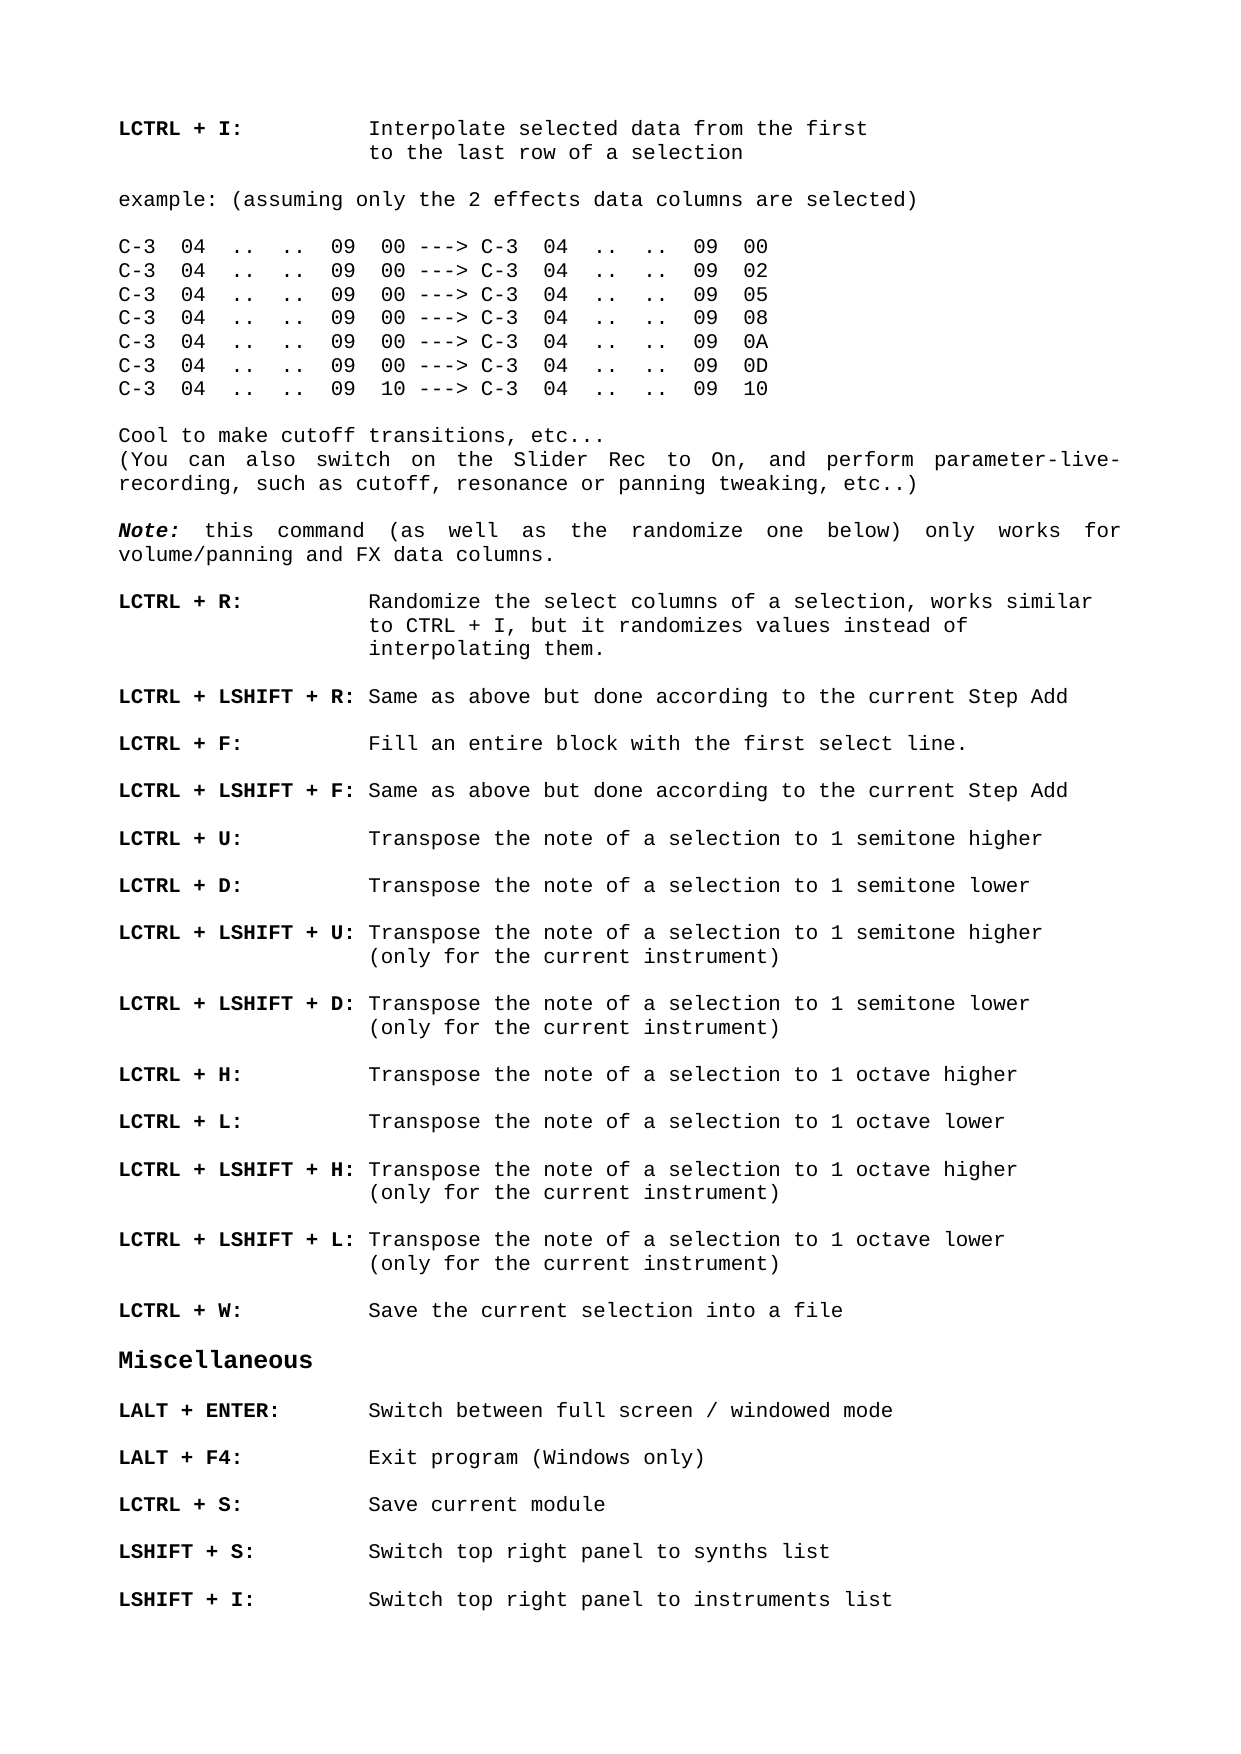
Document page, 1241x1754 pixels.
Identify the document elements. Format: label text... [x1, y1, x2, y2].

text (only for the current instrument) [118, 1182, 1122, 1206]
text LCTRL + I: Interpolate selected data from the first [118, 118, 1122, 142]
text C-3 04 .. .. 09 00 ---> C-3 04 .. .. 09 0D [118, 354, 1122, 378]
text LCTRL + LSHIFT + L: Transpose the note of a selection to 1 octave lower [118, 1229, 1122, 1253]
text interpolating them. [118, 638, 1122, 662]
text LCTRL + D: Transpose the note of a selection to 1 semitone lower [118, 875, 1122, 898]
text LCTRL + H: Transpose the note of a selection to 1 octave higher [118, 1064, 1122, 1088]
text LCTRL + LSHIFT + H: Transpose the note of a selection to 1 octave higher [118, 1158, 1122, 1182]
text LCTRL + L: Transpose the note of a selection to 1 octave lower [118, 1111, 1122, 1135]
text (You can also switch on the Slider Rec to On, and perform parameter-live-recording, such as cutoff, resonance or panning tweaking, etc..) [118, 449, 1122, 496]
text LCTRL + LSHIFT + R: Same as above but done according to the current Step Add [118, 686, 1122, 709]
text LCTRL + F: Fill an entire block with the first select line. [118, 733, 1122, 757]
text LCTRL + W: Save the current selection into a file [118, 1300, 1122, 1324]
text Cool to make cutoff transitions, etc... [118, 426, 1122, 449]
text LCTRL + R: Randomize the select columns of a selection, works similar [118, 591, 1122, 615]
text LALT + F4: Exit program (Windows only) [118, 1447, 1122, 1471]
text to CTRL + I, but it randomizes values instead of [118, 615, 1122, 638]
text C-3 04 .. .. 09 00 ---> C-3 04 .. .. 09 0A [118, 331, 1122, 354]
text (only for the current instrument) [118, 946, 1122, 969]
text to the last row of a selection [118, 142, 1122, 165]
text LCTRL + U: Transpose the note of a selection to 1 semitone higher [118, 827, 1122, 851]
text C-3 04 .. .. 09 00 ---> C-3 04 .. .. 09 08 [118, 307, 1122, 331]
text Note: this command (as well as the randomize one below) only works for volume/panning and FX data columns. [118, 520, 1122, 567]
text C-3 04 .. .. 09 00 ---> C-3 04 .. .. 09 02 [118, 260, 1122, 284]
text (only for the current instrument) [118, 1017, 1122, 1040]
text LALT + ENTER: Switch between full screen / windowed mode [118, 1400, 1122, 1423]
text LSHIFT + S: Switch top right panel to synths list [118, 1542, 1122, 1565]
text Miscellaneous [118, 1348, 1122, 1376]
text (only for the current instrument) [118, 1253, 1122, 1277]
text LSHIFT + I: Switch top right panel to instruments list [118, 1589, 1122, 1612]
text example: (assuming only the 2 effects data columns are selected) [118, 189, 1122, 213]
text LCTRL + LSHIFT + D: Transpose the note of a selection to 1 semitone lower [118, 993, 1122, 1017]
text C-3 04 .. .. 09 00 ---> C-3 04 .. .. 09 00 [118, 236, 1122, 260]
text LCTRL + LSHIFT + F: Same as above but done according to the current Step Add [118, 780, 1122, 804]
text C-3 04 .. .. 09 10 ---> C-3 04 .. .. 09 10 [118, 378, 1122, 402]
text C-3 04 .. .. 09 00 ---> C-3 04 .. .. 09 05 [118, 284, 1122, 307]
text LCTRL + LSHIFT + U: Transpose the note of a selection to 1 semitone higher [118, 922, 1122, 946]
text LCTRL + S: Save current module [118, 1494, 1122, 1518]
